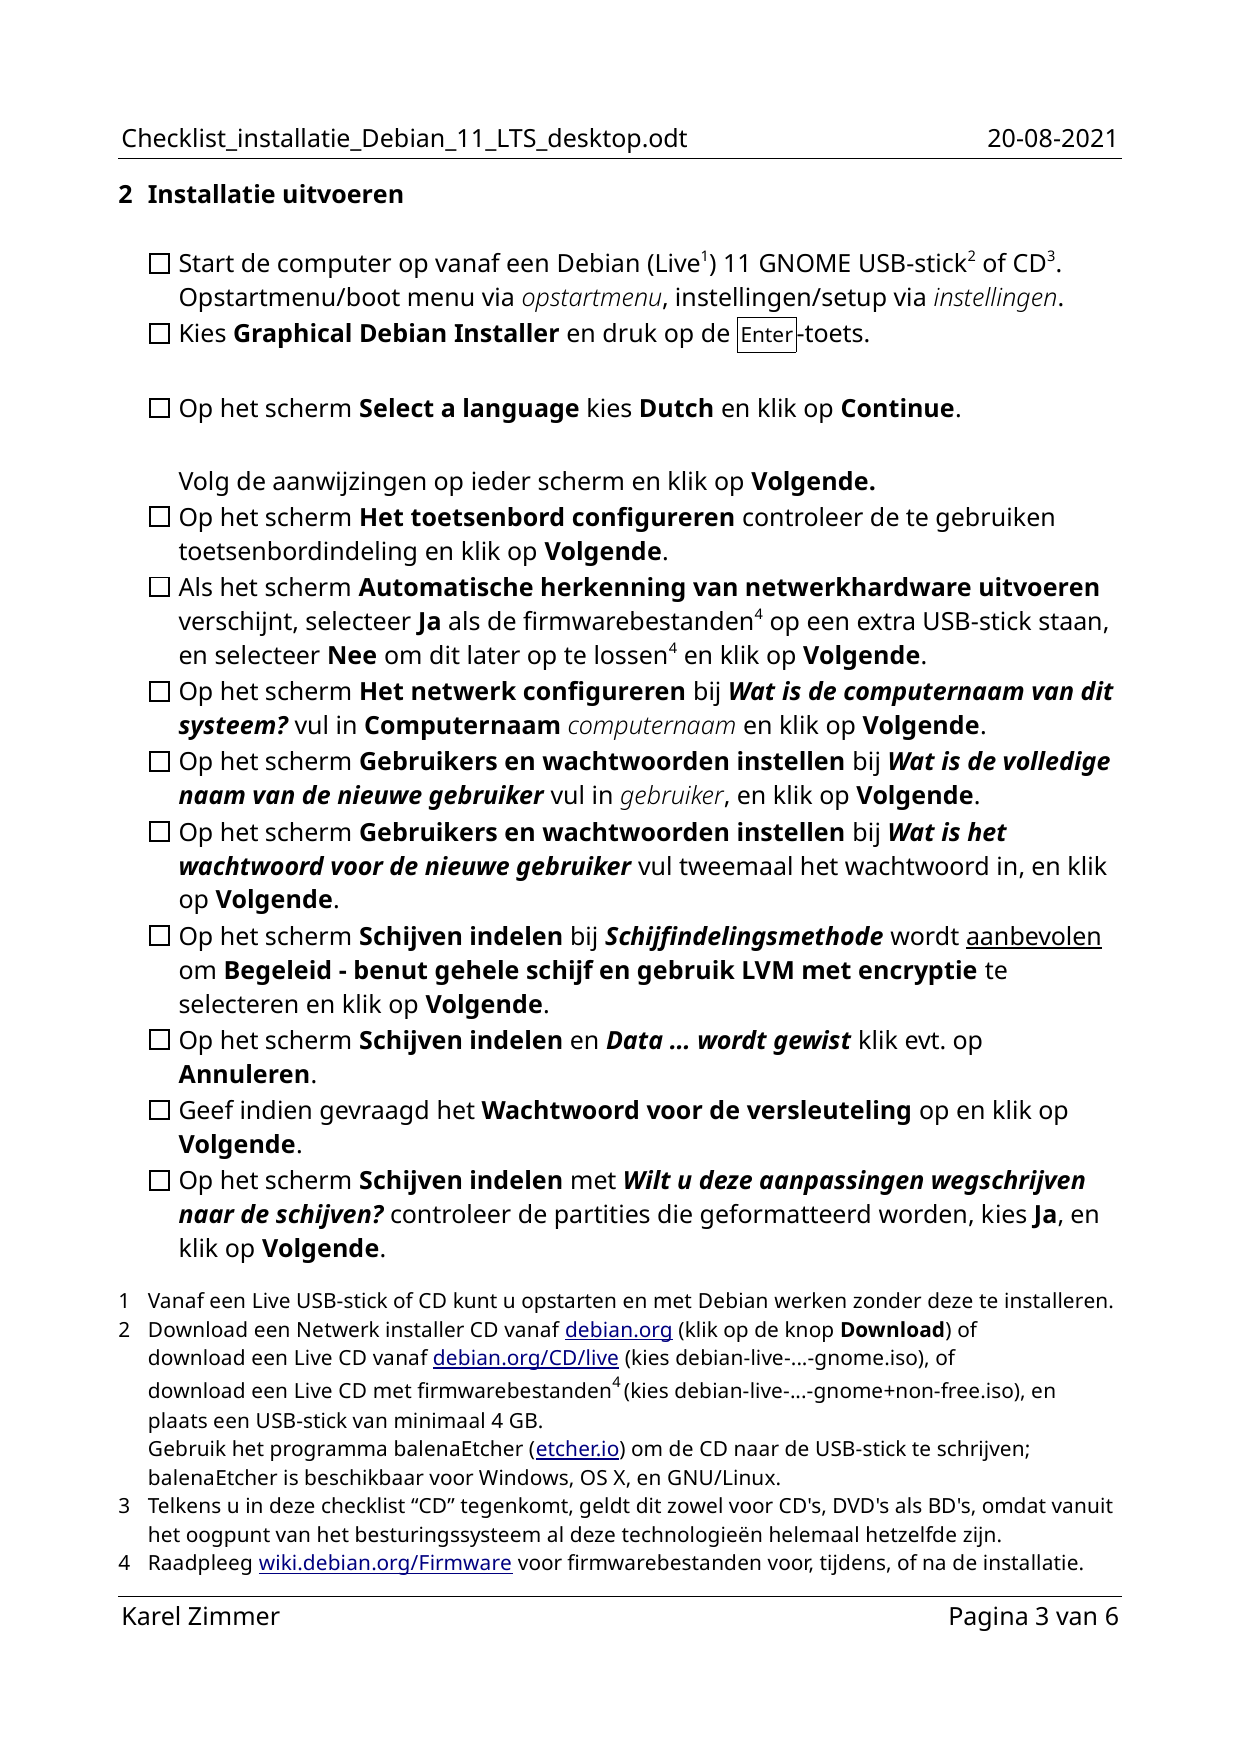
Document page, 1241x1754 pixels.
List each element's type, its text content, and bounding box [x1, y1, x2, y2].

table_cell Geef indien gevraagd het Wachtwoord voor de versleuteling op en klik op Volgende. [177, 1092, 1121, 1162]
table_cell [141, 918, 177, 1022]
table_cell [141, 1092, 177, 1162]
table_cell [141, 499, 177, 569]
table_cell Als het scherm Automatische herkenning van netwerkhardware uitvoeren verschijnt, selecteer Ja als de firmwarebestanden op een extra USB-stick staan, en selecteer Nee om dit later op te lossen4 en klik op Volgende. [177, 569, 1121, 673]
table_cell [141, 426, 177, 462]
table_cell Op het scherm Het netwerk configureren bij Wat is de computernaam van dit systeem? vul in Computernaam computernaam en klik op Volgende. [177, 673, 1121, 743]
table_cell [141, 462, 177, 498]
table_header Start de computer op vanaf een Debian (Live) 11 GNOME USB-stick of CD. Opstartmenu/boot menu via opstartmenu, instellingen/setup via instellingen. [177, 245, 1121, 315]
table_cell Op het scherm Schijven indelen en Data … wordt gewist klik evt. op Annuleren. [177, 1022, 1121, 1092]
table_cell Op het scherm Gebruikers en wachtwoorden instellen bij Wat is de volledige naam van de nieuwe gebruiker vul in gebruiker, en klik op Volgende. [177, 743, 1121, 813]
table_cell [141, 354, 177, 390]
table_header [141, 245, 177, 315]
table_cell [141, 315, 177, 353]
table_cell [141, 390, 177, 426]
table_cell Op het scherm Gebruikers en wachtwoorden instellen bij Wat is het wachtwoord voor de nieuwe gebruiker vul tweemaal het wachtwoord in, en klik op Volgende. [177, 813, 1121, 917]
table_cell [141, 813, 177, 917]
table_cell [177, 426, 1121, 462]
table_cell [141, 569, 177, 673]
table_cell [141, 673, 177, 743]
table_cell Op het scherm Het toetsenbord configureren controleer de te gebruiken toetsenbordindeling en klik op Volgende. [177, 499, 1121, 569]
table_cell [177, 354, 1121, 390]
table_cell Volg de aanwijzingen op ieder scherm en klik op Volgende. [177, 462, 1121, 498]
table_cell Kies Graphical Debian Installer en druk op de Enter-toets. [177, 315, 1121, 353]
table_cell Op het scherm Schijven indelen met Wilt u deze aanpassingen wegschrijven naar de schijven? controleer de partities die geformatteerd worden, kies Ja, en klik op Volgende. [177, 1162, 1121, 1266]
table_cell Op het scherm Select a language kies Dutch en klik op Continue. [177, 390, 1121, 426]
list Installatie uitvoeren [118, 177, 1122, 211]
table_cell [141, 743, 177, 813]
table_cell Op het scherm Schijven indelen bij Schijfindelingsmethode wordt aanbevolen om Begeleid - benut gehele schijf en gebruik LVM met encryptie te selecteren en klik op Volgende. [177, 918, 1121, 1022]
table_cell [141, 1022, 177, 1092]
table_cell [141, 1162, 177, 1266]
